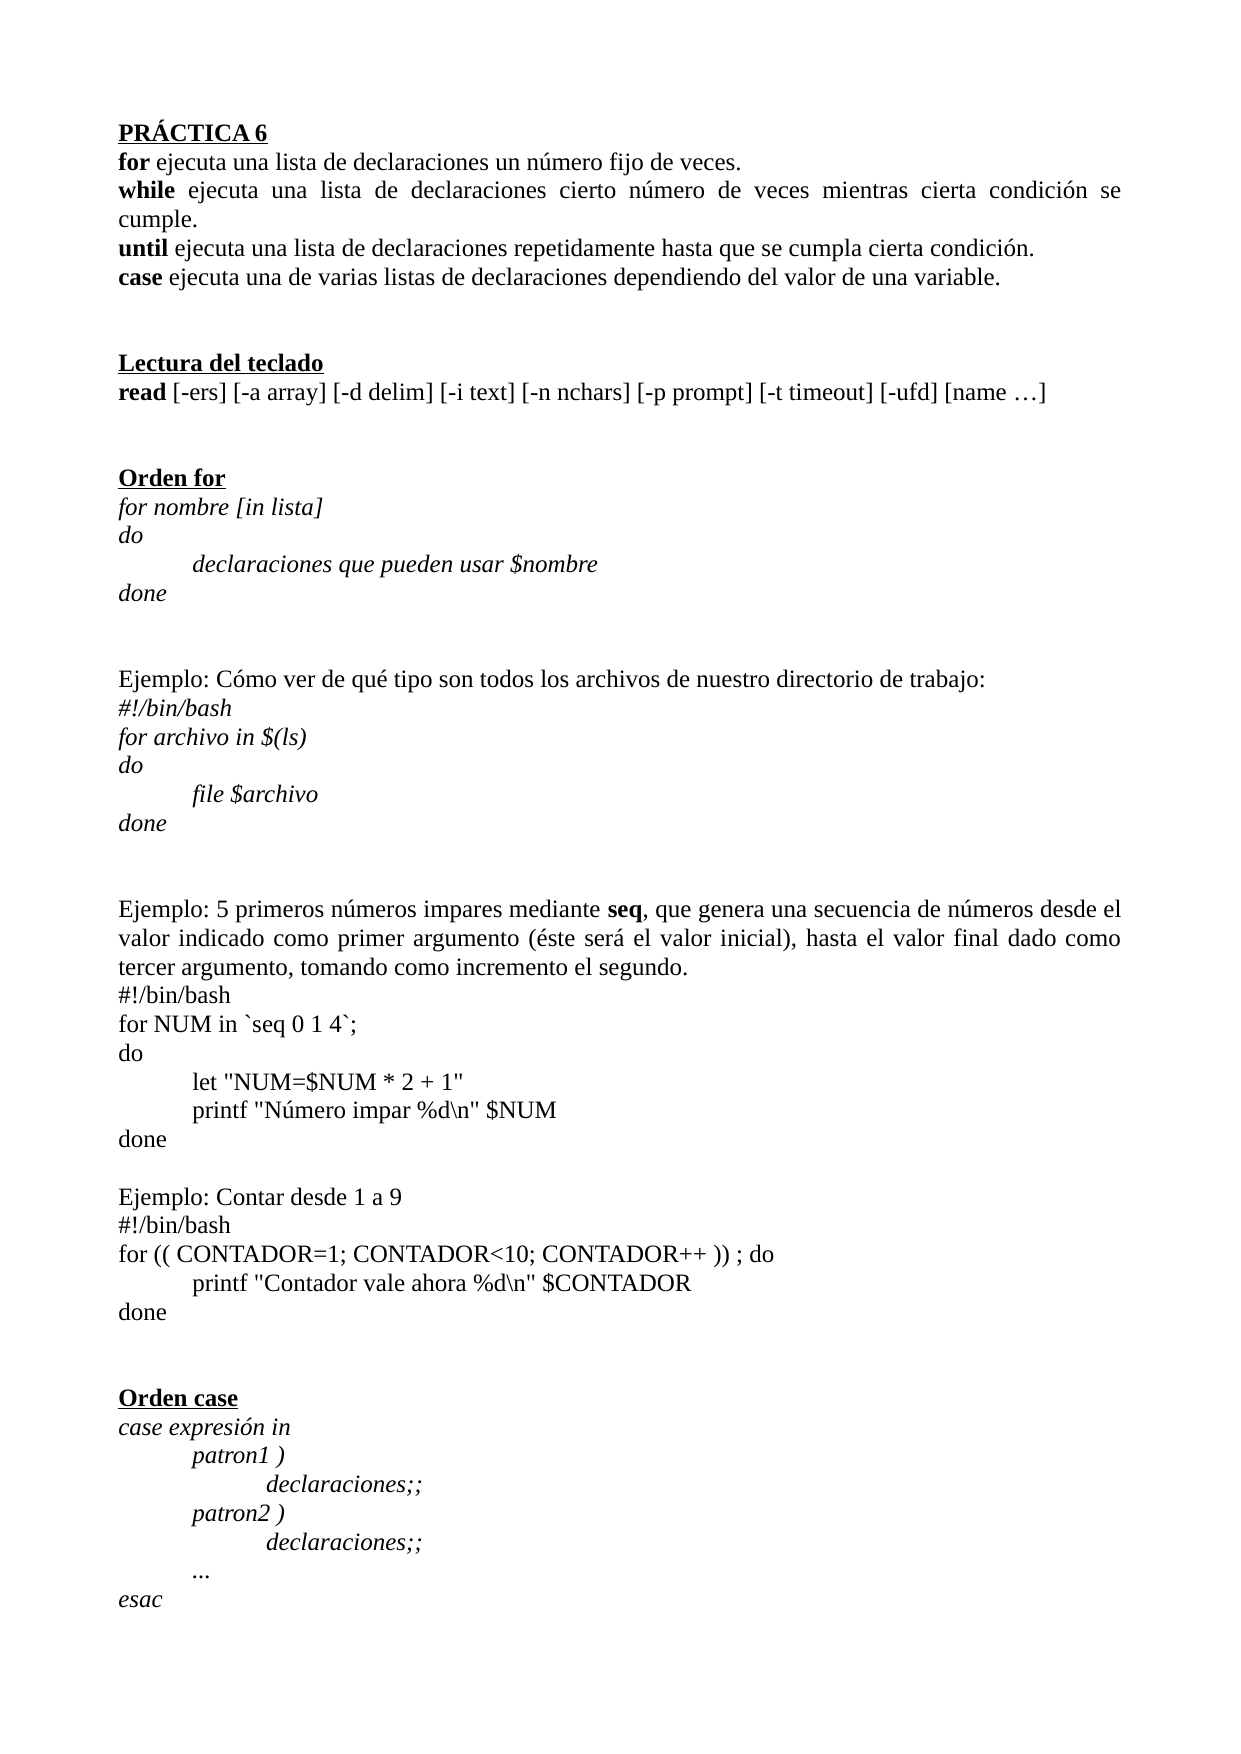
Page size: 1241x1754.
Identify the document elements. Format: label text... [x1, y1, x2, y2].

text do [118, 521, 1122, 549]
text declaraciones que pueden usar $nombre [118, 549, 1122, 578]
text done [118, 1124, 1122, 1153]
text Orden case [118, 1383, 1122, 1412]
text until ejecuta una lista de declaraciones repetidamente hasta que se cumpla cierta condición. [118, 233, 1122, 262]
text done [118, 808, 1122, 837]
text done [118, 578, 1122, 607]
text printf "Número impar %d\n" $NUM [118, 1096, 1122, 1124]
text esac [118, 1584, 1122, 1613]
text for (( CONTADOR=1; CONTADOR<10; CONTADOR++ )) ; do [118, 1239, 1122, 1268]
text do [118, 751, 1122, 779]
text done [118, 1297, 1122, 1326]
text #!/bin/bash [118, 1211, 1122, 1239]
text ... [118, 1556, 1122, 1584]
text do [118, 1038, 1122, 1067]
text Ejemplo: 5 primeros números impares mediante seq, que genera una secuencia de números desde el valor indicado como primer argumento (éste será el valor inicial), hasta el valor final dado como tercer argumento, tomando como incremento el segundo. [118, 894, 1122, 981]
text Lectura del teclado [118, 348, 1122, 377]
text for archivo in $(ls) [118, 722, 1122, 751]
text PRÁCTICA 6 [118, 118, 1122, 147]
text read [-ers] [-a array] [-d delim] [-i text] [-n nchars] [-p prompt] [-t timeout] [-ufd] [name …] [118, 377, 1122, 406]
text Orden for [118, 463, 1122, 492]
text file $archivo [118, 779, 1122, 808]
text case ejecuta una de varias listas de declaraciones dependiendo del valor de una variable. [118, 262, 1122, 291]
text Ejemplo: Cómo ver de qué tipo son todos los archivos de nuestro directorio de trabajo: [118, 664, 1122, 693]
text printf "Contador vale ahora %d\n" $CONTADOR [118, 1268, 1122, 1297]
text Ejemplo: Contar desde 1 a 9 [118, 1182, 1122, 1211]
text patron1 ) [118, 1441, 1122, 1469]
text declaraciones;; [118, 1527, 1122, 1556]
text for NUM in `seq 0 1 4`; [118, 1009, 1122, 1038]
text declaraciones;; [118, 1469, 1122, 1498]
text let "NUM=$NUM * 2 + 1" [118, 1067, 1122, 1096]
text #!/bin/bash [118, 693, 1122, 722]
text for nombre [in lista] [118, 492, 1122, 521]
text patron2 ) [118, 1498, 1122, 1527]
text case expresión in [118, 1412, 1122, 1441]
text while ejecuta una lista de declaraciones cierto número de veces mientras cierta condición se cumple. [118, 176, 1122, 233]
text for ejecuta una lista de declaraciones un número fijo de veces. [118, 147, 1122, 176]
text #!/bin/bash [118, 981, 1122, 1009]
